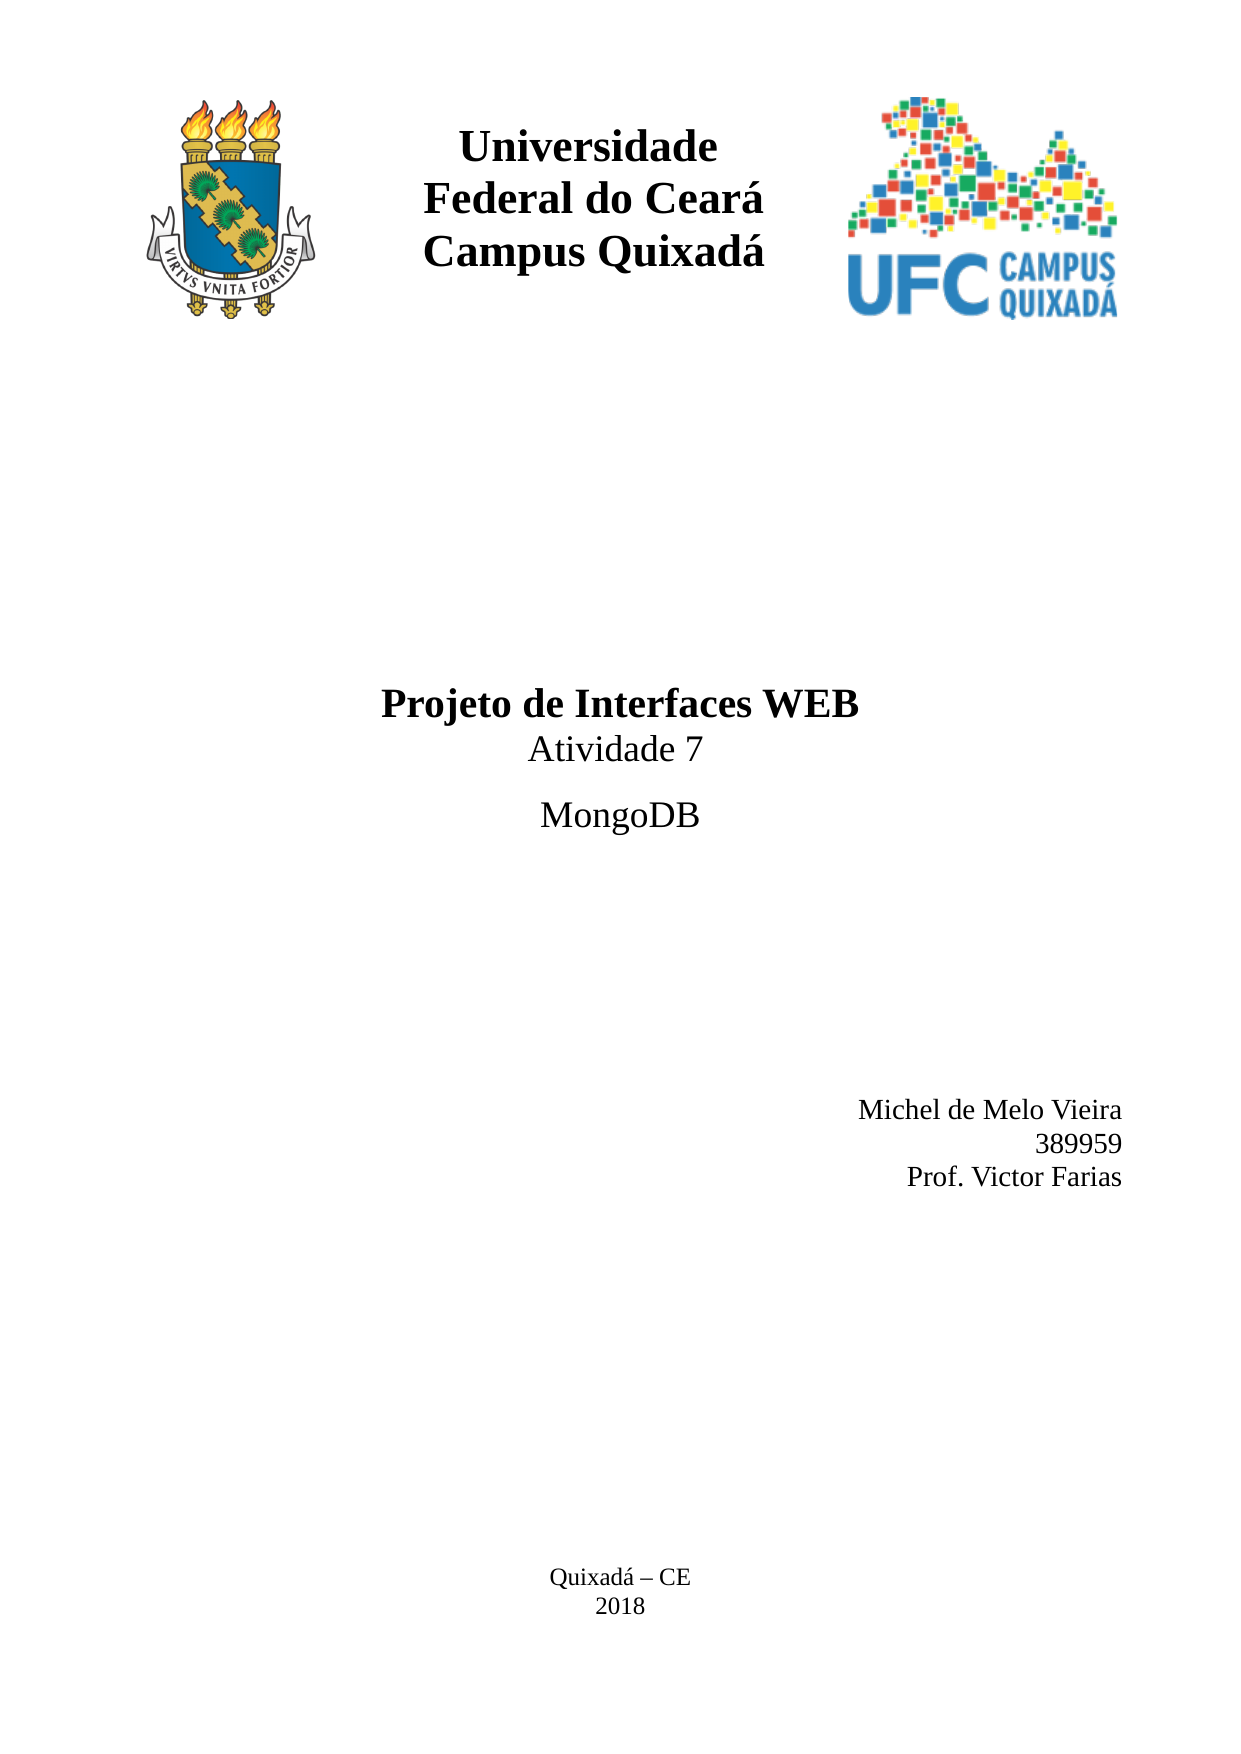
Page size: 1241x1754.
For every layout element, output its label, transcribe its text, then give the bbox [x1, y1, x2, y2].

text 2018 [118, 1591, 1122, 1619]
picture [121, 100, 340, 319]
text Michel de Melo Vieira [118, 1092, 1122, 1126]
text Atividade 7 [118, 727, 1122, 770]
text Federal do Ceará [340, 171, 848, 223]
text Campus Quixadá [340, 223, 848, 276]
text Prof. Victor Farias [118, 1159, 1122, 1193]
text MongoDB [118, 793, 1122, 836]
text 389959 [118, 1126, 1122, 1159]
picture [848, 97, 1118, 320]
text Universidade [340, 118, 848, 171]
text Projeto de Interfaces WEB [118, 679, 1122, 727]
text Quixadá – CE [118, 1562, 1122, 1591]
